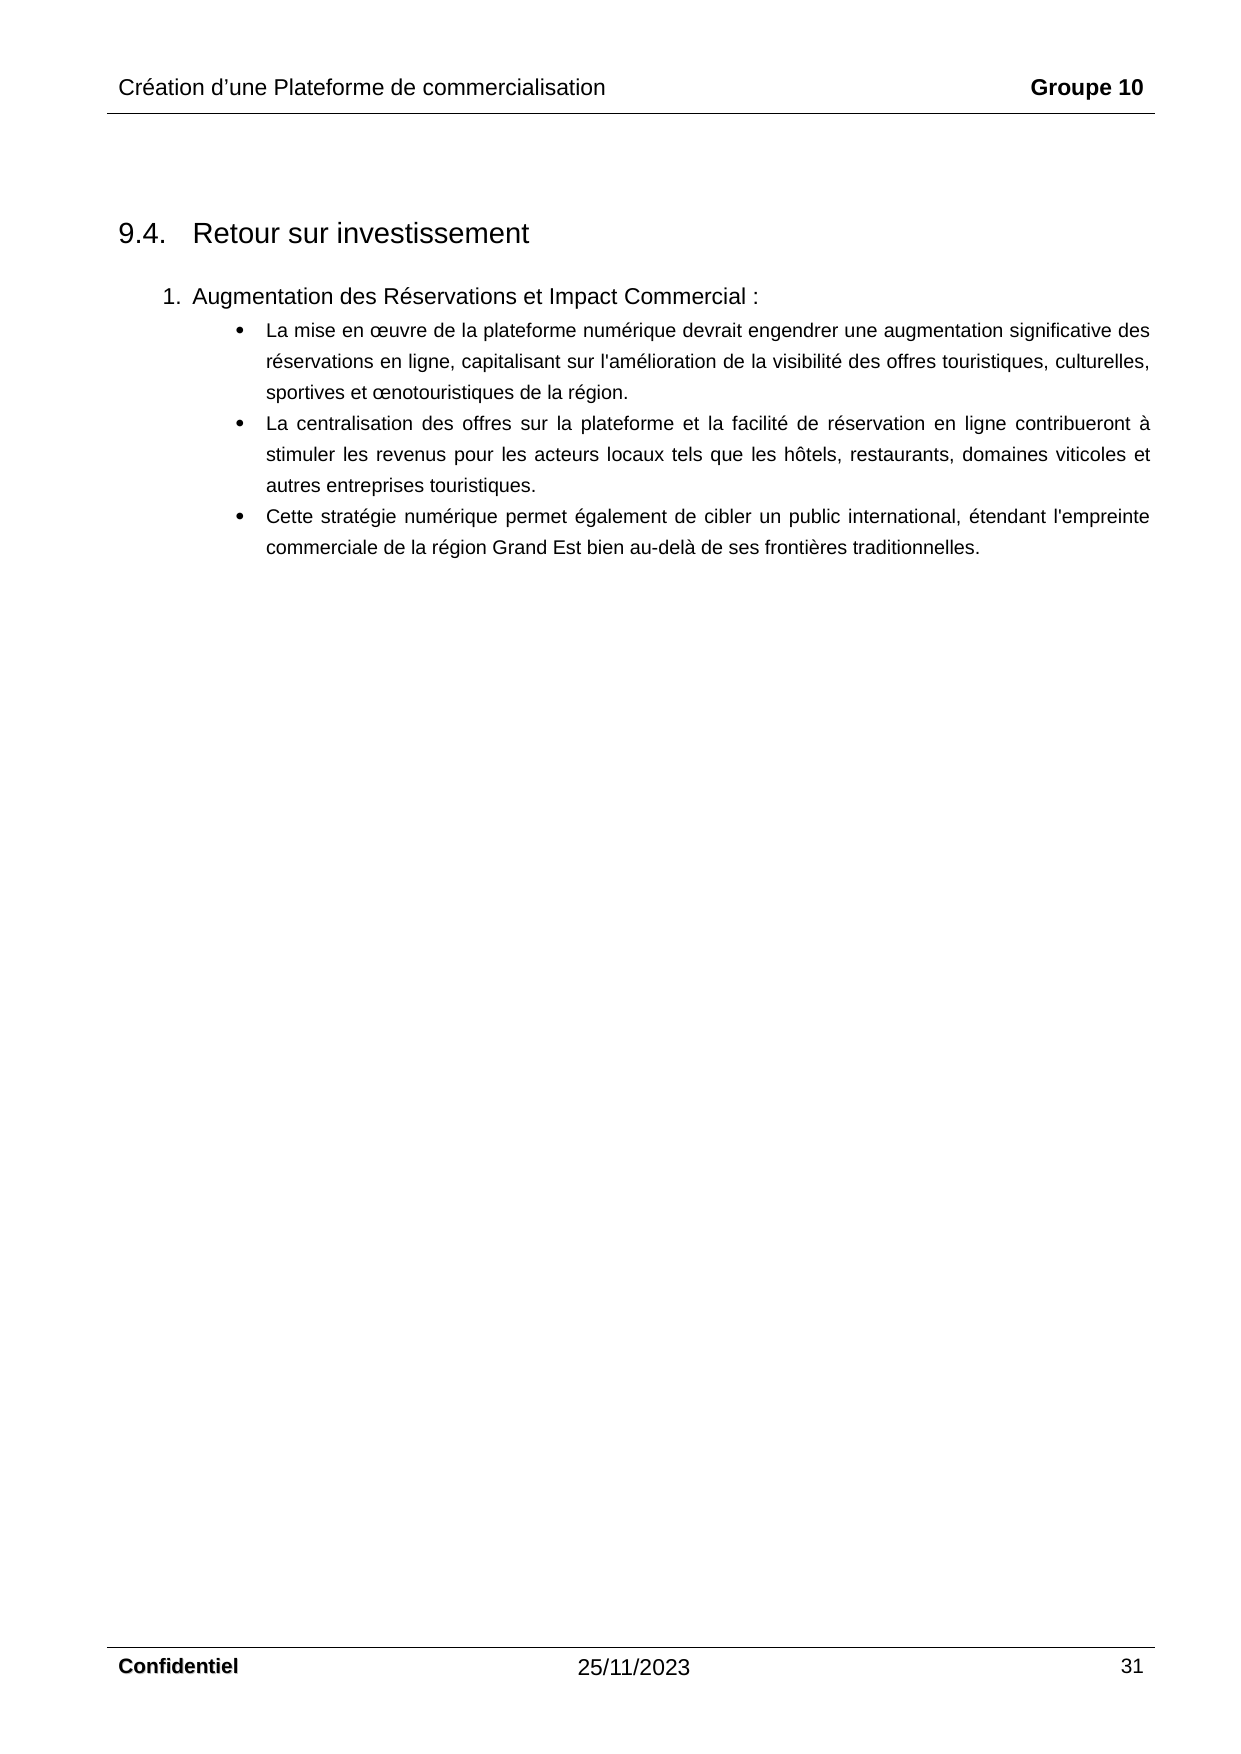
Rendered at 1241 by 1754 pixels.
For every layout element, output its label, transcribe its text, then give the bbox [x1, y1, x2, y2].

subtitle Retour sur investissement [118, 216, 1152, 250]
list La mise en œuvre de la plateforme numérique devrait engendrer une augmentation significative des réservations en ligne, capitalisant sur l'amélioration de la visibilité des offres touristiques, culturelles, sportives et œnotouristiques de la région. [236, 319, 1152, 403]
list La centralisation des offres sur la plateforme et la facilité de réservation en ligne contribueront à stimuler les revenus pour les acteurs locaux tels que les hôtels, restaurants, domaines viticoles et autres entreprises touristiques. [236, 412, 1152, 497]
list Cette stratégie numérique permet également de cibler un public international, étendant l'empreinte commerciale de la région Grand Est bien au-delà de ses frontières traditionnelles. [236, 505, 1152, 559]
list Augmentation des Réservations et Impact Commercial : [162, 283, 1152, 309]
